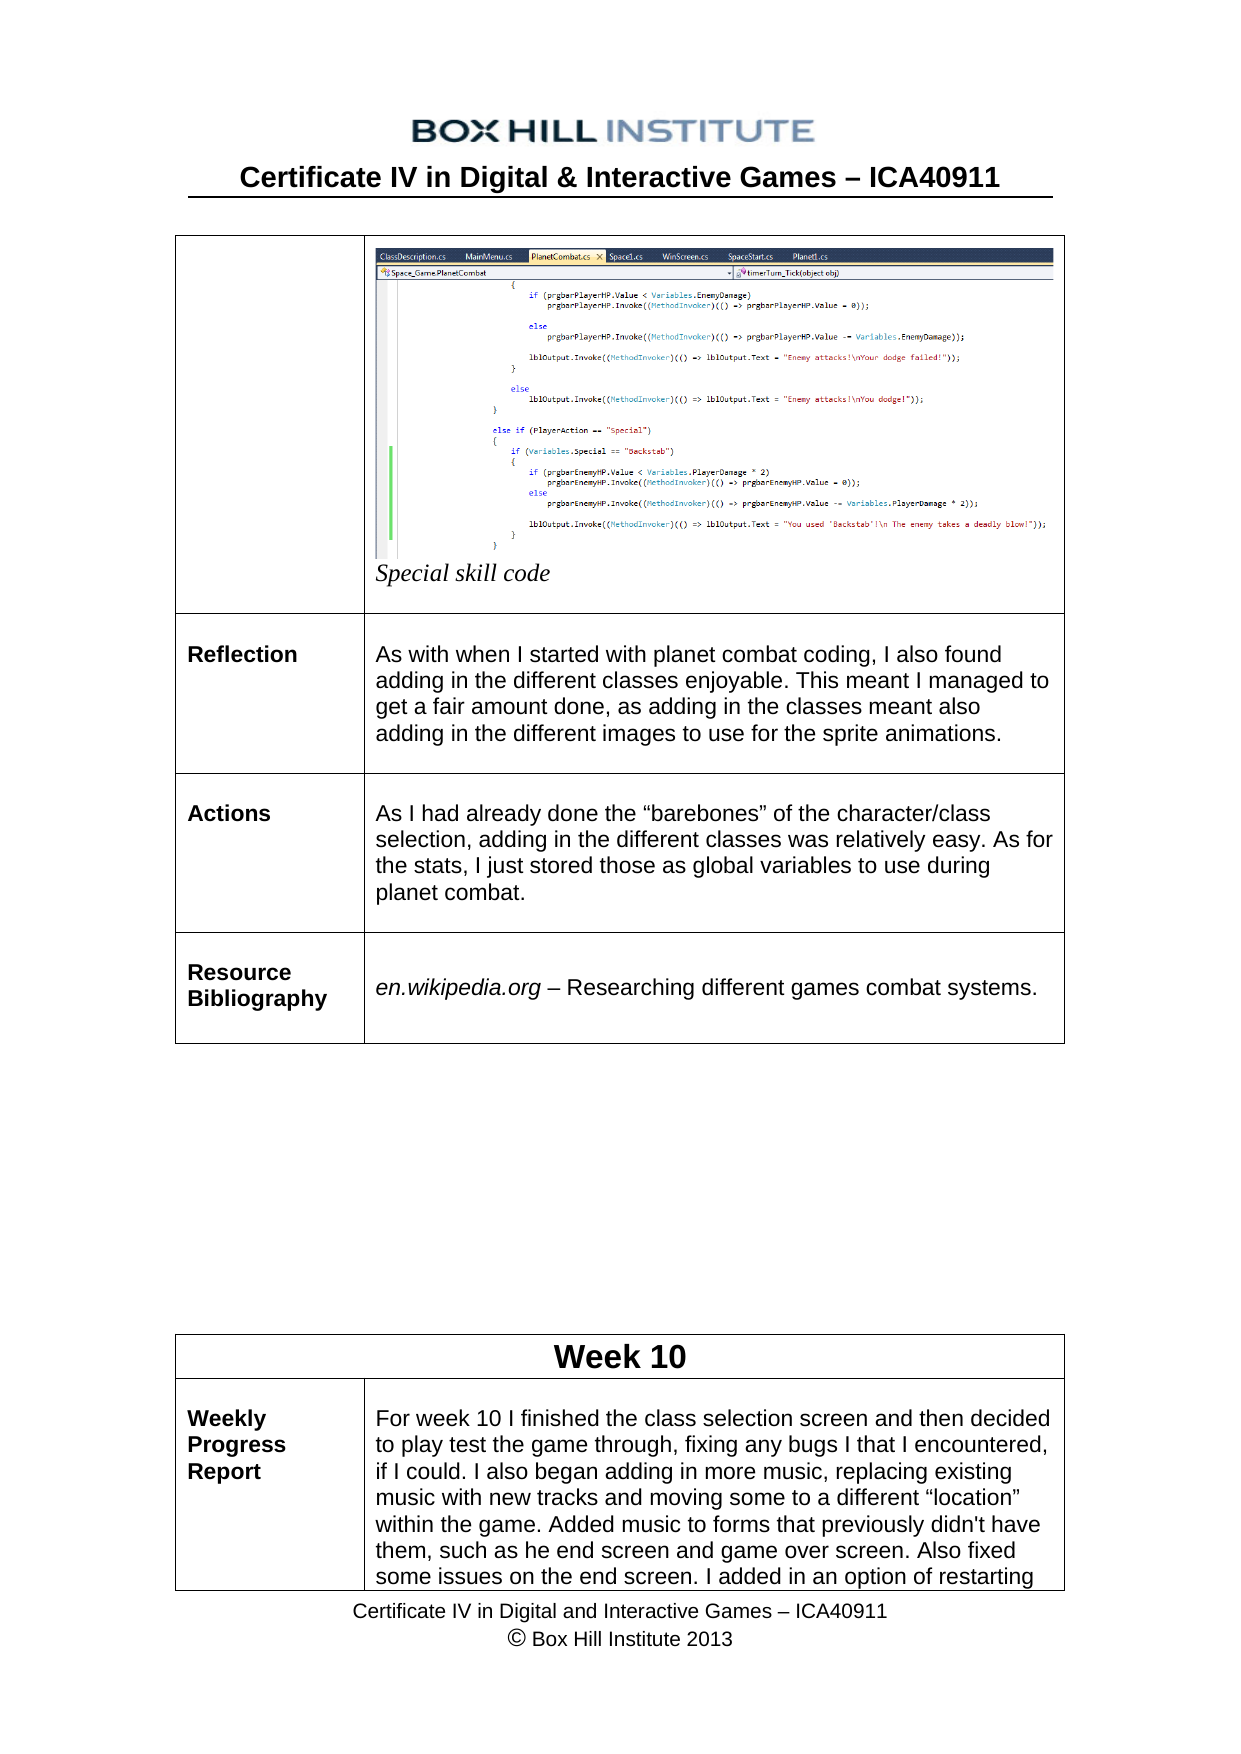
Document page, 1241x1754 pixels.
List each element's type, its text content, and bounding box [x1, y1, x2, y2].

picture [410, 111, 830, 152]
table_cell [176, 236, 364, 613]
table_cell As I had already done the “barebones” of the character/class selection, adding in the different classes was relatively easy. As for the stats, I just stored those as global variables to use during planet combat. [365, 774, 1064, 932]
table_cell Actions [176, 774, 364, 932]
table_cell As with when I started with planet combat coding, I also found adding in the different classes enjoyable. This meant I managed to get a fair amount done, as adding in the classes meant also adding in the different images to use for the sprite animations. [365, 614, 1064, 772]
table_cell Weekly Progress Report [176, 1379, 364, 1589]
table_cell en.wikipedia.org – Researching different games combat systems. [365, 933, 1064, 1042]
table_cell During this week I began adding in different classes to choose from. These included: Ninja, Warrior, Priest, Magician, and Ranger. They would each have a different skill based on their class and also different stats to start with. With these additions, I began adding in a class description form that shows up when selecting characters, giving a brief overview of the one the player is about to select. By the end of the week I had some of the special abilities working, however I also had to start researching different ways for the special abilities to work so that they weren't just spammable. During this week I also used the time to fit in some bug fixes and some code/file/structure tidying and clean up. [365, 236, 1064, 613]
table_header Week 10 [176, 1335, 1064, 1378]
picture [375, 248, 1054, 559]
table_cell Reflection [176, 614, 364, 772]
table_cell Resource Bibliography [176, 933, 364, 1042]
table_cell For week 10 I finished the class selection screen and then decided to play test the game through, fixing any bugs I that I encountered, if I could. I also began adding in more music, replacing existing music with new tracks and moving some to a different “location” within the game. Added music to forms that previously didn't have them, such as he end screen and game over screen. Also fixed some issues on the end screen. I added in an option of restarting the game or exiting after the credits and made space bar skip the credits. The monday of next week was also milestone presentation #2. [365, 1379, 1064, 1589]
